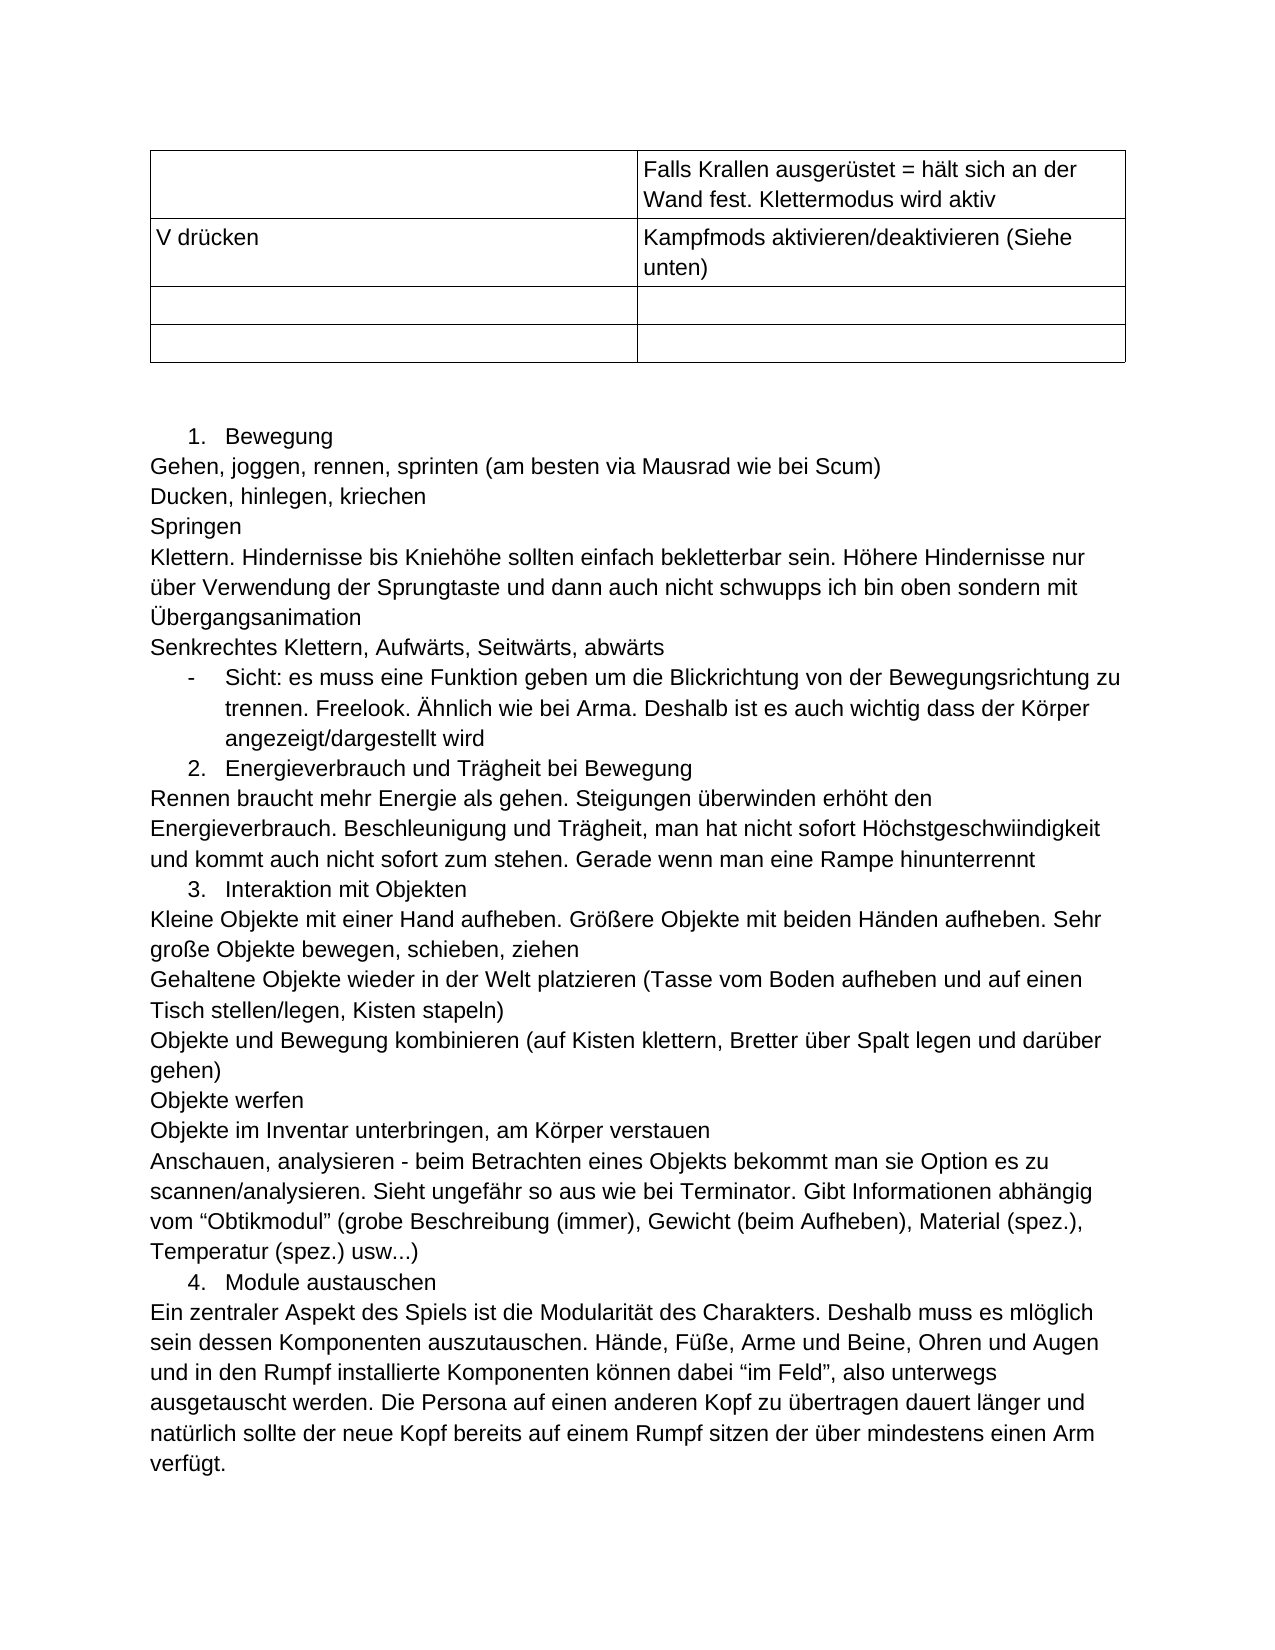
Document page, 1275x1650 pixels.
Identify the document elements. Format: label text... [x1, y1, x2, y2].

text Rennen braucht mehr Energie als gehen. Steigungen überwinden erhöht den Energieverbrauch. Beschleunigung und Trägheit, man hat nicht sofort Höchstgeschwiindigkeit und kommt auch nicht sofort zum stehen. Gerade wenn man eine Rampe hinunterrennt [150, 785, 1125, 872]
table_cell [151, 151, 637, 218]
text Objekte und Bewegung kombinieren (auf Kisten klettern, Bretter über Spalt legen und darüber gehen) [150, 1027, 1125, 1083]
table_cell V drücken [151, 219, 637, 286]
text Gehen, joggen, rennen, sprinten (am besten via Mausrad wie bei Scum) [150, 453, 1125, 479]
text Senkrechtes Klettern, Aufwärts, Seitwärts, abwärts [150, 634, 1125, 660]
list Bewegung [187, 423, 1125, 449]
text Objekte werfen [150, 1087, 1125, 1113]
table_cell [638, 287, 1125, 324]
text Klettern. Hindernisse bis Kniehöhe sollten einfach bekletterbar sein. Höhere Hindernisse nur über Verwendung der Sprungtaste und dann auch nicht schwupps ich bin oben sondern mit Übergangsanimation [150, 543, 1125, 630]
text Ein zentraler Aspekt des Spiels ist die Modularität des Charakters. Deshalb muss es mlöglich sein dessen Komponenten auszutauschen. Hände, Füße, Arme und Beine, Ohren und Augen und in den Rumpf installierte Komponenten können dabei “im Feld”, also unterwegs ausgetauscht werden. Die Persona auf einen anderen Kopf zu übertragen dauert länger und natürlich sollte der neue Kopf bereits auf einem Rumpf sitzen der über mindestens einen Arm verfügt. [150, 1299, 1125, 1476]
text Kleine Objekte mit einer Hand aufheben. Größere Objekte mit beiden Händen aufheben. Sehr große Objekte bewegen, schieben, ziehen [150, 906, 1125, 962]
list Sicht: es muss eine Funktion geben um die Blickrichtung von der Bewegungsrichtung zu trennen. Freelook. Ähnlich wie bei Arma. Deshalb ist es auch wichtig dass der Körper angezeigt/dargestellt wird [187, 664, 1125, 751]
text Gehaltene Objekte wieder in der Welt platzieren (Tasse vom Boden aufheben und auf einen Tisch stellen/legen, Kisten stapeln) [150, 966, 1125, 1023]
table_cell Kampfmods aktivieren/deaktivieren (Siehe unten) [638, 219, 1125, 286]
table_cell [638, 325, 1125, 362]
text Anschauen, analysieren - beim Betrachten eines Objekts bekommt man sie Option es zu scannen/analysieren. Sieht ungefähr so aus wie bei Terminator. Gibt Informationen abhängig vom “Obtikmodul” (grobe Beschreibung (immer), Gewicht (beim Aufheben), Material (spez.), Temperatur (spez.) usw...) [150, 1148, 1125, 1264]
list Module austauschen [187, 1268, 1125, 1295]
list Interaktion mit Objekten [187, 876, 1125, 902]
table_cell Falls Krallen ausgerüstet = hält sich an der Wand fest. Klettermodus wird aktiv [638, 151, 1125, 218]
text Springen [150, 513, 1125, 539]
list Energieverbrauch und Trägheit bei Bewegung [187, 755, 1125, 781]
table_cell [151, 325, 637, 362]
text Ducken, hinlegen, kriechen [150, 483, 1125, 509]
table_cell [151, 287, 637, 324]
text Objekte im Inventar unterbringen, am Körper verstauen [150, 1117, 1125, 1144]
